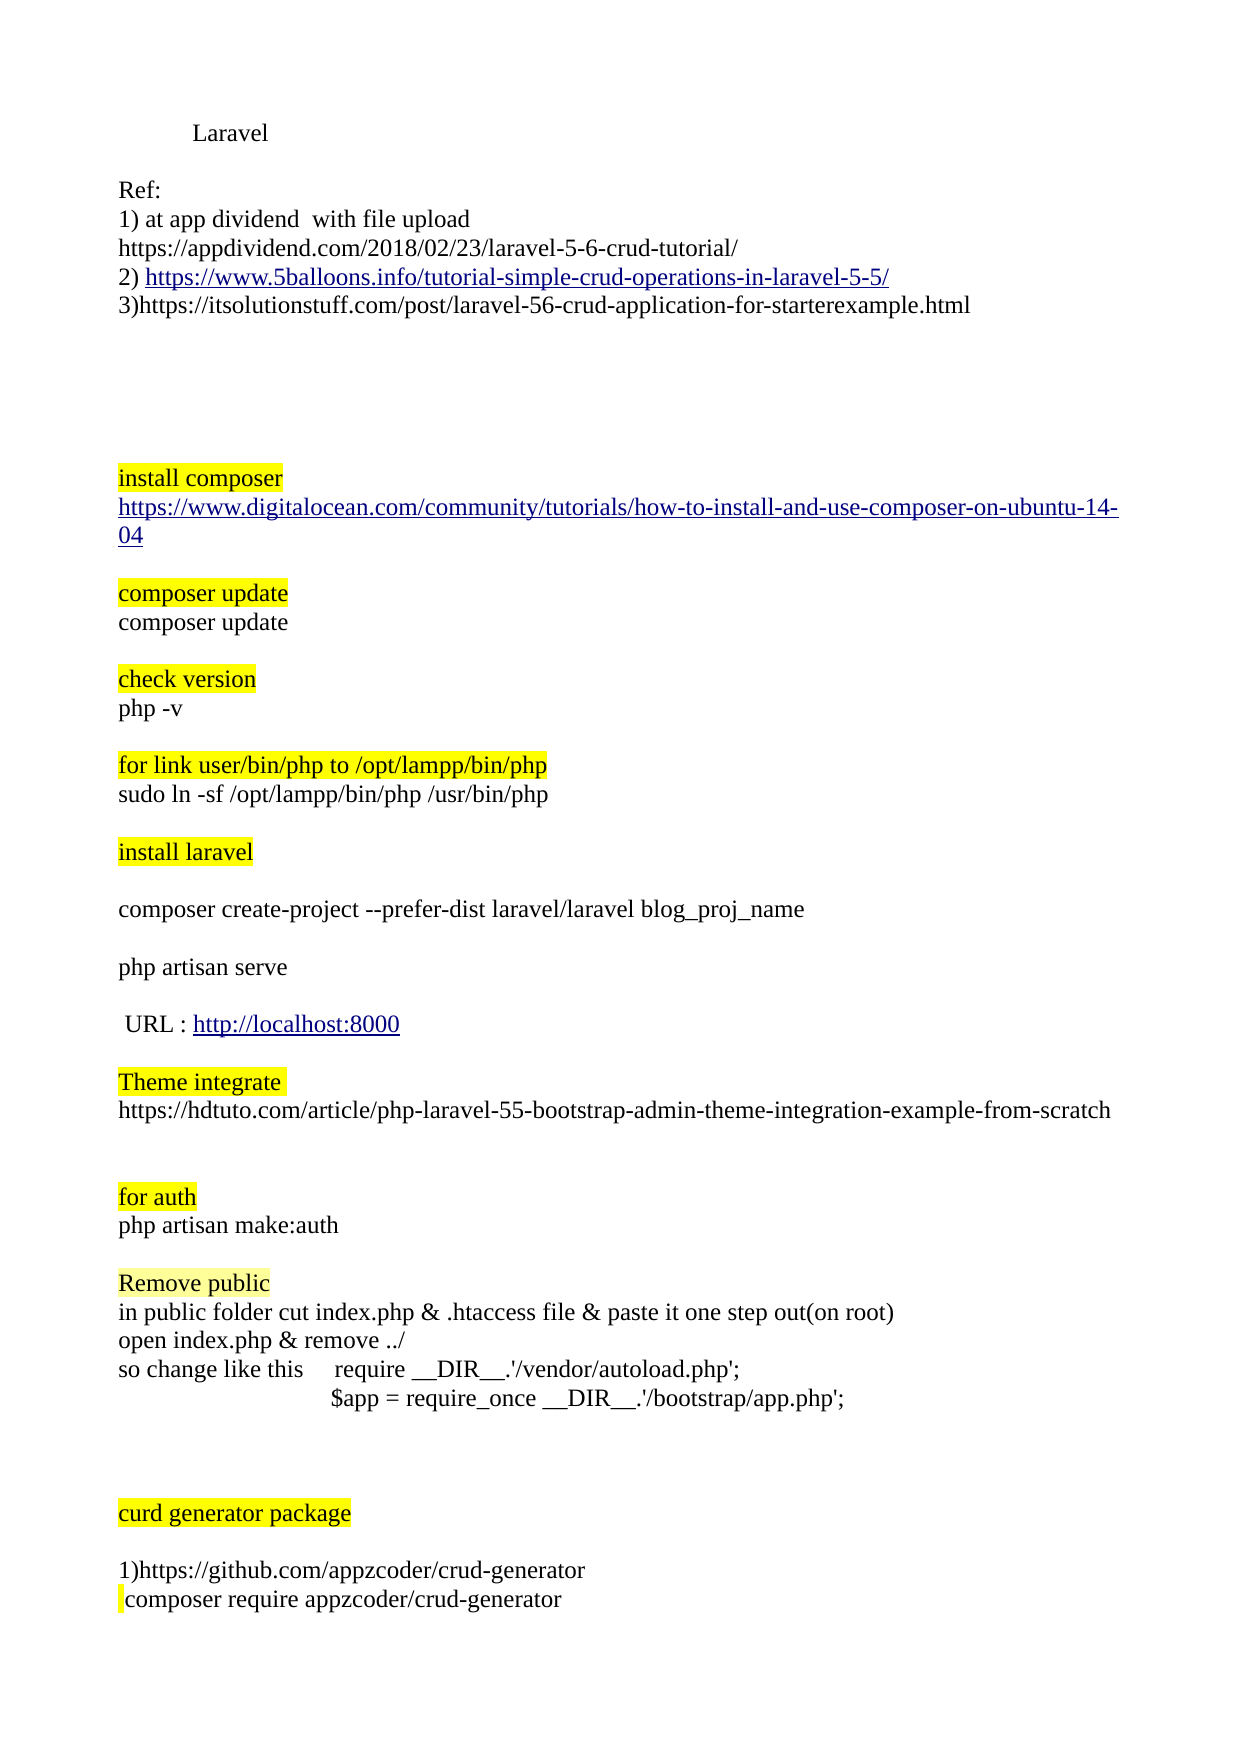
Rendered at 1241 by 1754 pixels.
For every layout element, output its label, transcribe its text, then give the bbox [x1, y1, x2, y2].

text URL : http://localhost:8000 [118, 1009, 1122, 1038]
text 1)https://github.com/appzcoder/crud-generator [118, 1556, 1122, 1584]
text composer update [118, 578, 1122, 607]
text sudo ln -sf /opt/lampp/bin/php /usr/bin/php [118, 779, 1122, 808]
text Laravel [118, 118, 1122, 147]
text Theme integrate [118, 1067, 1122, 1096]
text composer update [118, 607, 1122, 636]
text check version [118, 664, 1122, 693]
text install laravel [118, 837, 1122, 866]
text 3)https://itsolutionstuff.com/post/laravel-56-crud-application-for-starterexample.html [118, 291, 1122, 319]
text $app = require_once __DIR__.'/bootstrap/app.php'; [118, 1383, 1122, 1412]
text Remove public [118, 1268, 1122, 1297]
text Ref: [118, 176, 1122, 204]
text open index.php & remove ../ [118, 1326, 1122, 1354]
text curd generator package [118, 1498, 1122, 1527]
text so change like this require __DIR__.'/vendor/autoload.php'; [118, 1354, 1122, 1383]
text https://appdividend.com/2018/02/23/laravel-5-6-crud-tutorial/ [118, 233, 1122, 262]
text 2) https://www.5balloons.info/tutorial-simple-crud-operations-in-laravel-5-5/ [118, 262, 1122, 291]
text php -v [118, 693, 1122, 722]
text https://hdtuto.com/article/php-laravel-55-bootstrap-admin-theme-integration-example-from-scratch [118, 1096, 1122, 1124]
text composer require appzcoder/crud-generator [118, 1584, 1122, 1613]
text 1) at app dividend with file upload [118, 204, 1122, 233]
text install composer [118, 463, 1122, 492]
text for auth [118, 1182, 1122, 1211]
text composer create-project --prefer-dist laravel/laravel blog_proj_name [118, 894, 1122, 923]
text php artisan serve [118, 952, 1122, 981]
text https://www.digitalocean.com/community/tutorials/how-to-install-and-use-composer-on-ubuntu-14-04 [118, 492, 1122, 549]
text for link user/bin/php to /opt/lampp/bin/php [118, 751, 1122, 779]
text in public folder cut index.php & .htaccess file & paste it one step out(on root) [118, 1297, 1122, 1326]
text php artisan make:auth [118, 1211, 1122, 1239]
